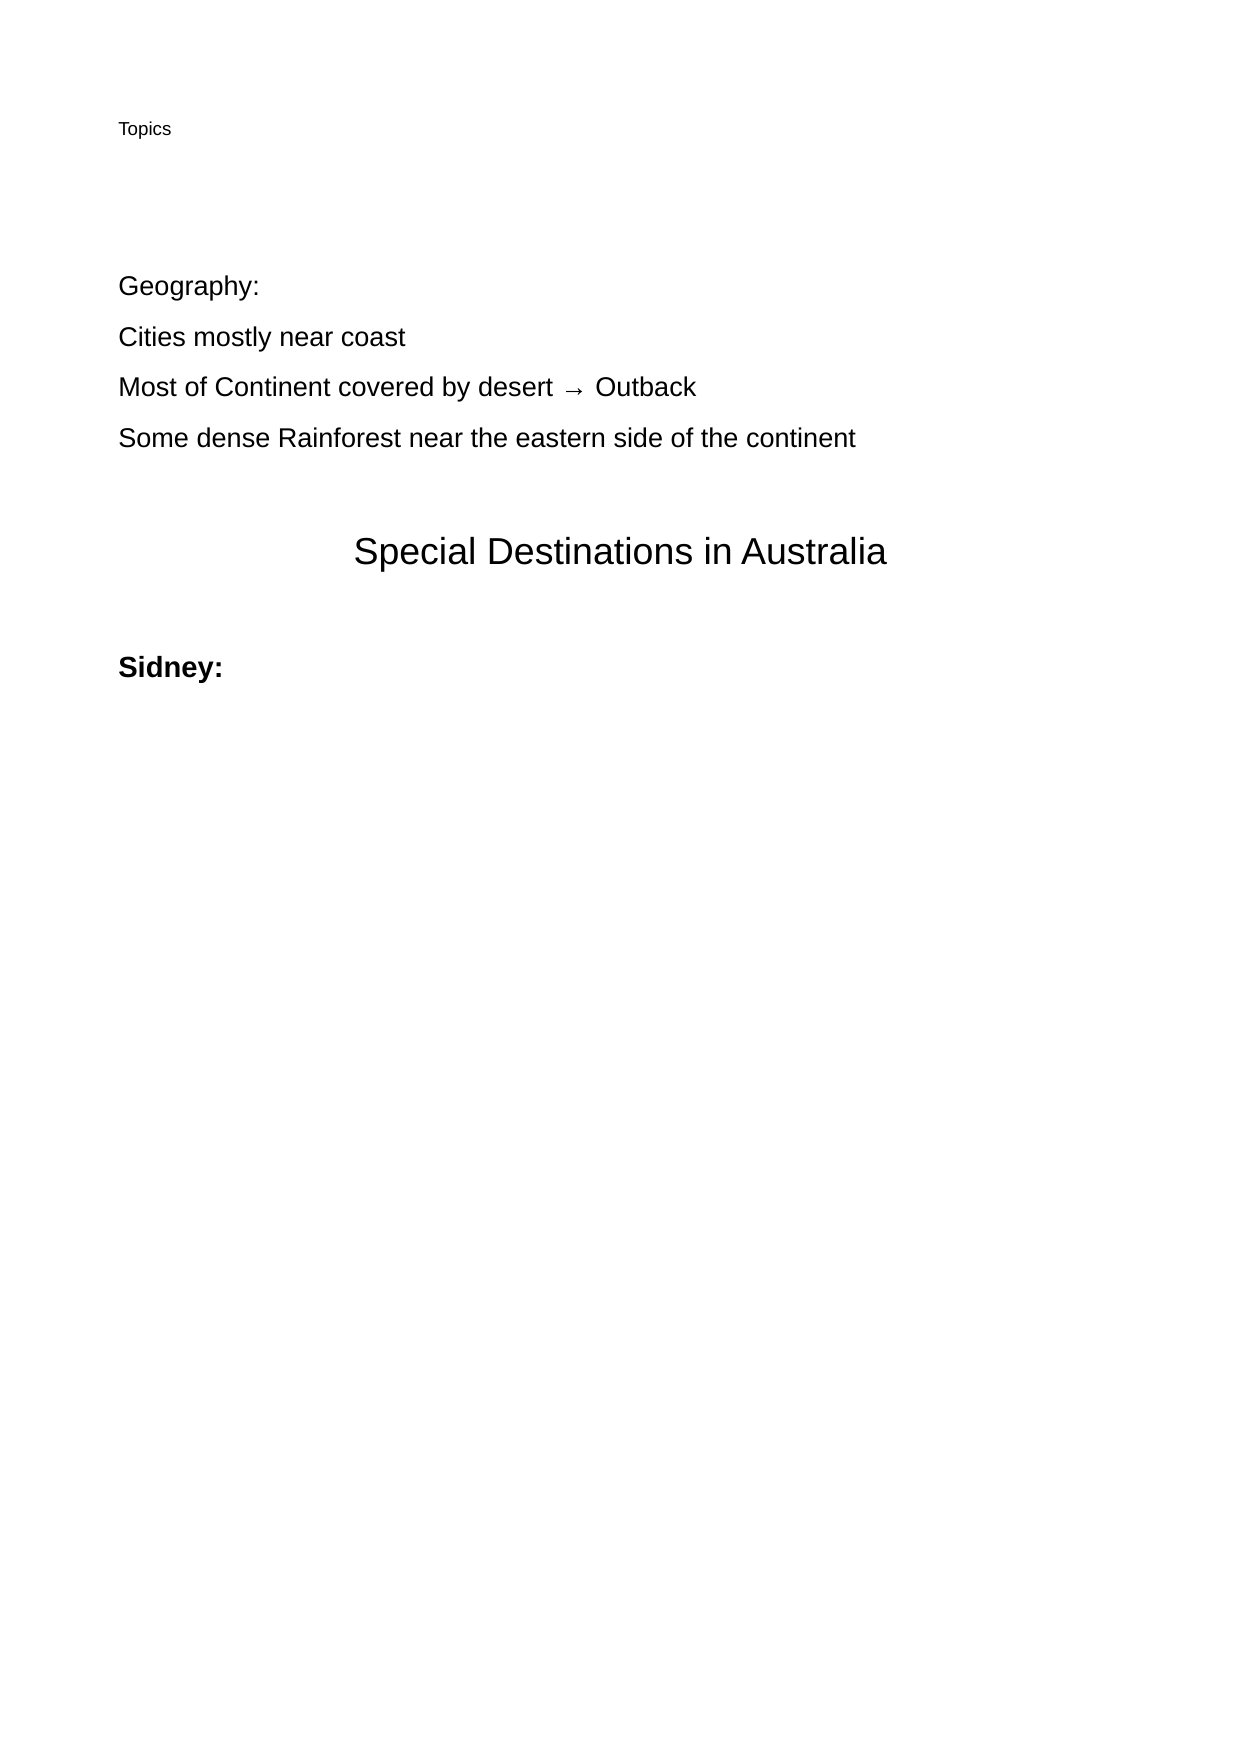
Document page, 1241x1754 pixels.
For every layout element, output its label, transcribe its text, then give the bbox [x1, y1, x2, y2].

text Cities mostly near coast [118, 321, 1122, 352]
subtitle Sidney: [118, 650, 1122, 683]
text Geography: [118, 270, 1122, 301]
subtitle Special Destinations in Australia [118, 529, 1122, 572]
text Some dense Rainforest near the eastern side of the continent [118, 422, 1122, 453]
text Most of Continent covered by desert → Outback [118, 371, 1122, 402]
